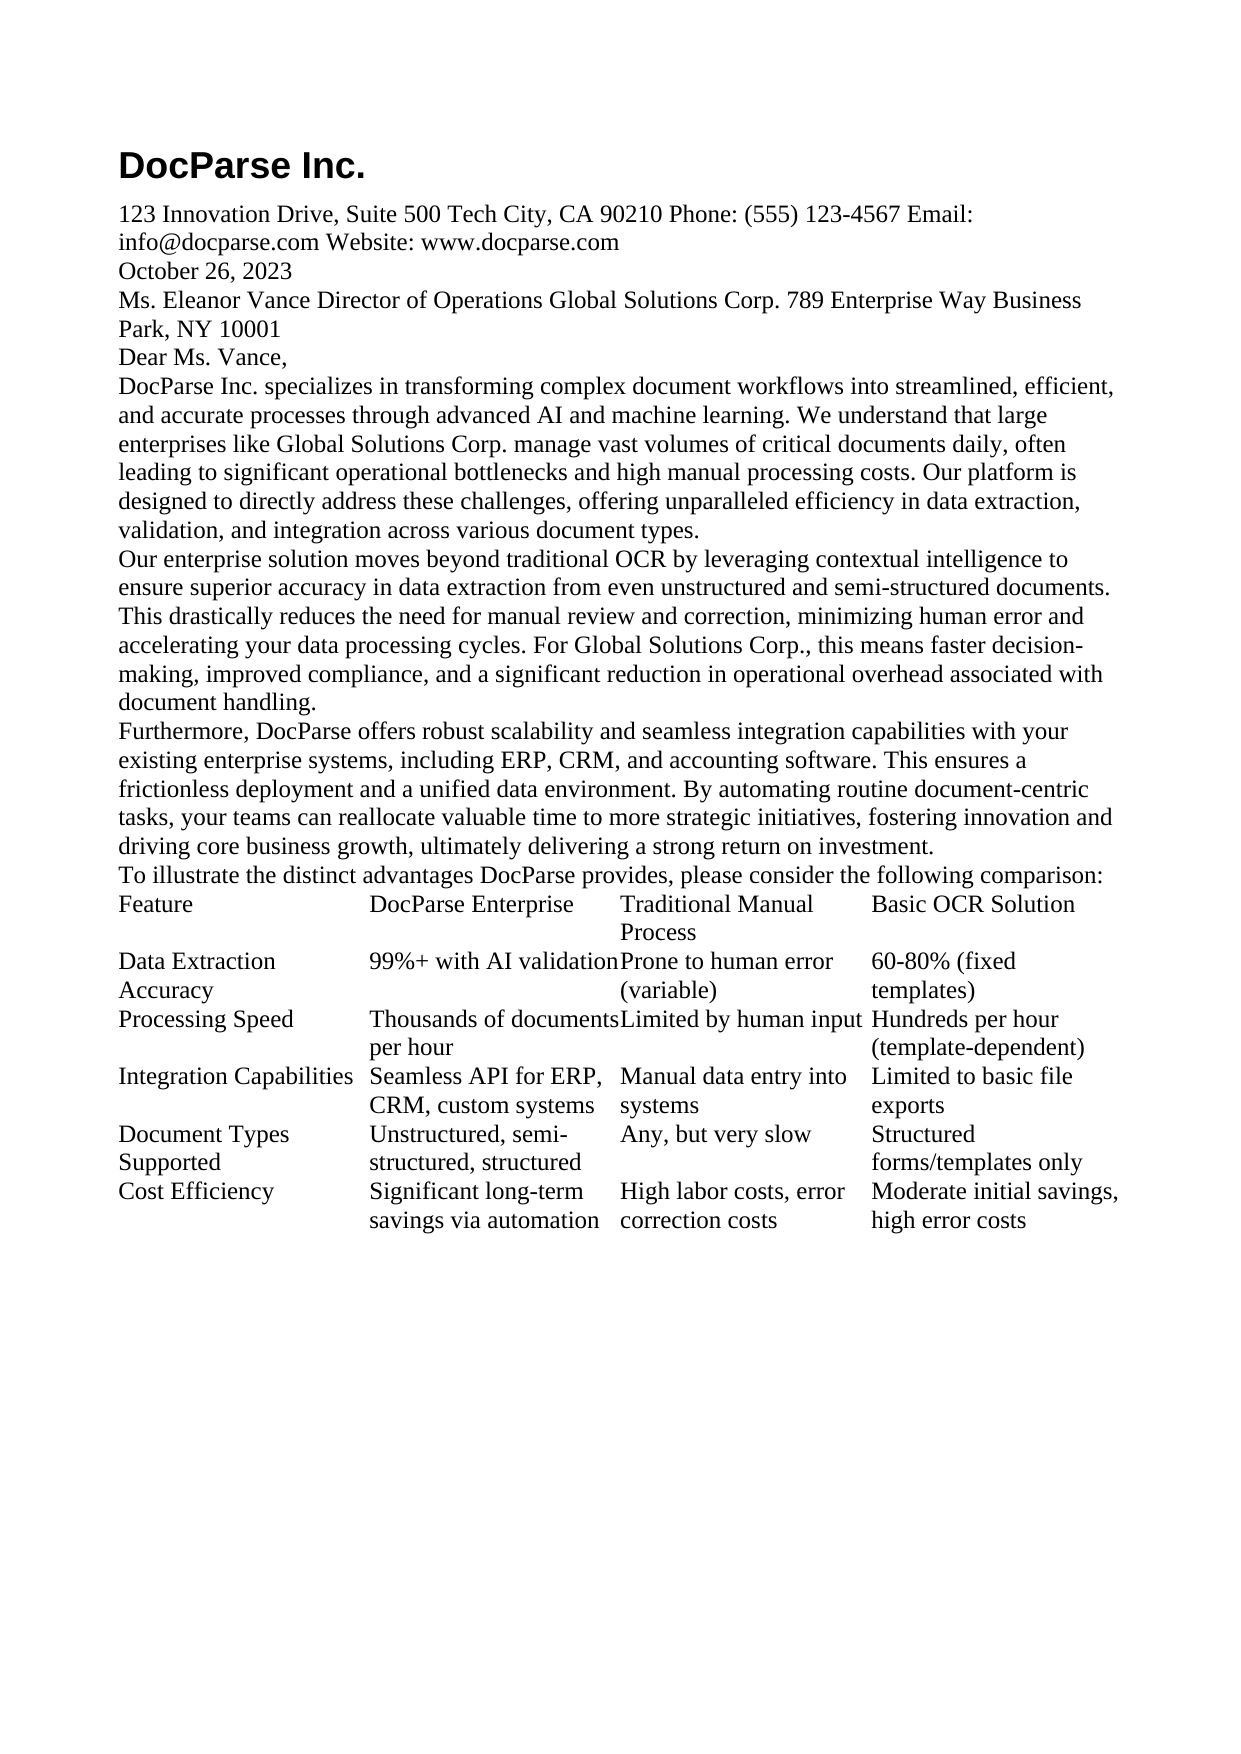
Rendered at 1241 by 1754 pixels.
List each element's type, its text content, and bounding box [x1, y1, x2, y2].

table_header Feature [118, 837, 369, 894]
text Our enterprise solution moves beyond traditional OCR by leveraging contextual intelligence to ensure superior accuracy in data extraction from even unstructured and semi-structured documents. This drastically reduces the need for manual review and correction, minimizing human error and accelerating your data processing cycles. For Global Solutions Corp., this means faster decision-making, improved compliance, and a significant reduction in operational overhead associated with document handling. [118, 492, 1122, 664]
table_cell Moderate initial savings, high error costs [871, 1124, 1122, 1182]
table_cell Any, but very slow [620, 1067, 871, 1124]
text 123 Innovation Drive, Suite 500 Tech City, CA 90210 Phone: (555) 123-4567 Email: info@docparse.com Website: www.docparse.com [118, 147, 1122, 204]
subtitle DocParse Inc. [118, 118, 1122, 147]
table_cell Prone to human error (variable) [620, 894, 871, 952]
table_cell Manual data entry into systems [620, 1009, 871, 1067]
table_cell Limited to basic file exports [871, 1009, 1122, 1067]
table_cell Document Types Supported [118, 1067, 369, 1124]
table_cell Cost Efficiency [118, 1124, 369, 1182]
text To illustrate the distinct advantages DocParse provides, please consider the following comparison: [118, 808, 1122, 837]
table_cell Unstructured, semi-structured, structured [369, 1067, 620, 1124]
table_cell Integration Capabilities [118, 1009, 369, 1067]
text October 26, 2023 [118, 204, 1122, 233]
table_cell Thousands of documents per hour [369, 952, 620, 1009]
table_cell Hundreds per hour (template-dependent) [871, 952, 1122, 1009]
table_cell High labor costs, error correction costs [620, 1124, 871, 1182]
text Dear Ms. Vance, [118, 291, 1122, 319]
table_header Traditional Manual Process [620, 837, 871, 894]
table_cell Significant long-term savings via automation [369, 1124, 620, 1182]
table_cell Data Extraction Accuracy [118, 894, 369, 952]
table_cell Limited by human input [620, 952, 871, 1009]
text Ms. Eleanor Vance Director of Operations Global Solutions Corp. 789 Enterprise Way Business Park, NY 10001 [118, 233, 1122, 291]
table_header Basic OCR Solution [871, 837, 1122, 894]
table_cell Seamless API for ERP, CRM, custom systems [369, 1009, 620, 1067]
table_cell Structured forms/templates only [871, 1067, 1122, 1124]
table_header DocParse Enterprise [369, 837, 620, 894]
text Furthermore, DocParse offers robust scalability and seamless integration capabilities with your existing enterprise systems, including ERP, CRM, and accounting software. This ensures a frictionless deployment and a unified data environment. By automating routine document-centric tasks, your teams can reallocate valuable time to more strategic initiatives, fostering innovation and driving core business growth, ultimately delivering a strong return on investment. [118, 664, 1122, 808]
table_cell 99%+ with AI validation [369, 894, 620, 952]
text DocParse Inc. specializes in transforming complex document workflows into streamlined, efficient, and accurate processes through advanced AI and machine learning. We understand that large enterprises like Global Solutions Corp. manage vast volumes of critical documents daily, often leading to significant operational bottlenecks and high manual processing costs. Our platform is designed to directly address these challenges, offering unparalleled efficiency in data extraction, validation, and integration across various document types. [118, 319, 1122, 492]
table_cell Processing Speed [118, 952, 369, 1009]
table_cell 60-80% (fixed templates) [871, 894, 1122, 952]
